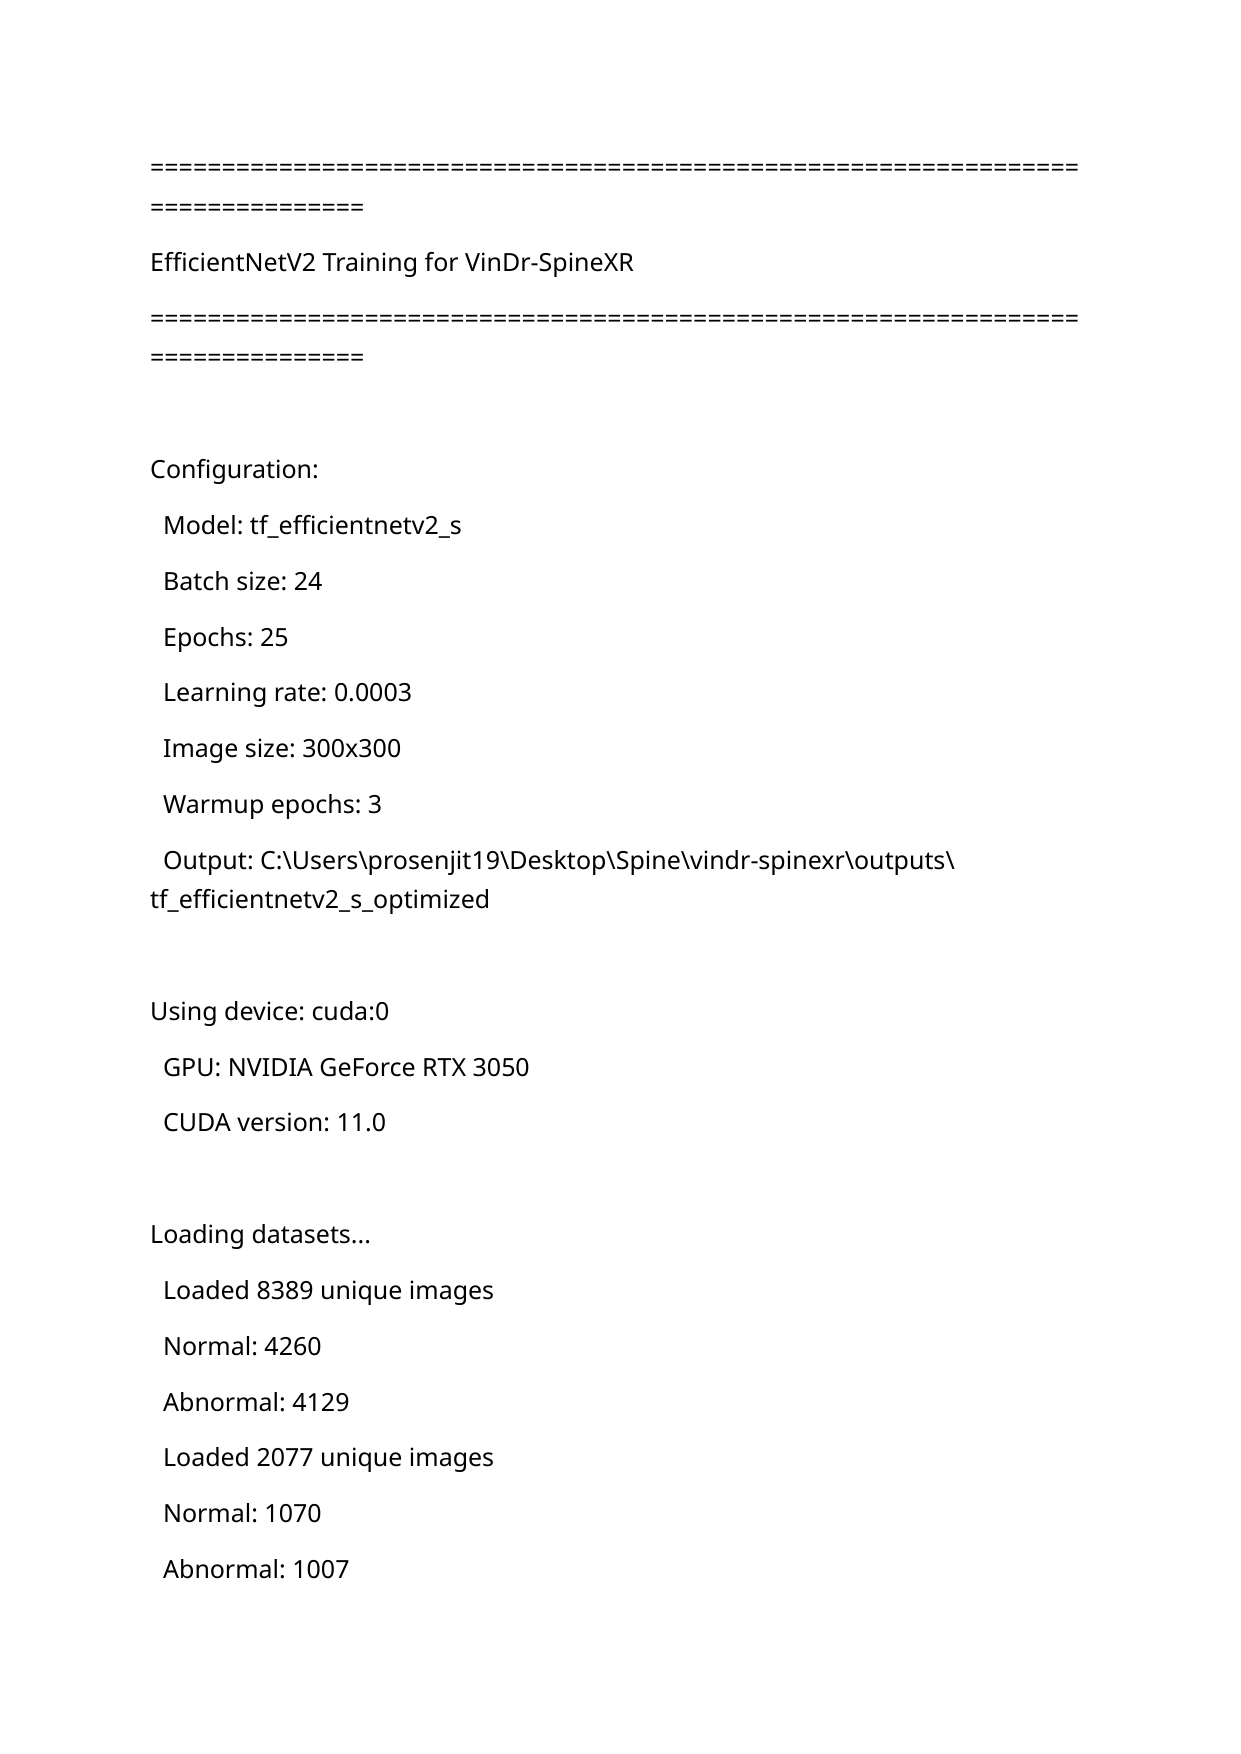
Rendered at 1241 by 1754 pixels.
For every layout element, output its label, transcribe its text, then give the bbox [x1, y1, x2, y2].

text Image size: 300x300 [150, 731, 1090, 765]
text Warmup epochs: 3 [150, 787, 1090, 821]
text Abnormal: 1007 [150, 1552, 1090, 1586]
text Batch size: 24 [150, 563, 1090, 597]
text Learning rate: 0.0003 [150, 675, 1090, 709]
text Epochs: 25 [150, 619, 1090, 653]
text Loading datasets... [150, 1217, 1090, 1251]
text Normal: 4260 [150, 1328, 1090, 1362]
text Configuration: [150, 452, 1090, 486]
text ================================================================================ [150, 150, 1090, 223]
text Output: C:\Users\prosenjit19\Desktop\Spine\vindr-spinexr\outputs\tf_efficientnetv2_s_optimized [150, 842, 1090, 916]
text Loaded 2077 unique images [150, 1440, 1090, 1474]
text GPU: NVIDIA GeForce RTX 3050 [150, 1049, 1090, 1083]
text Abnormal: 4129 [150, 1384, 1090, 1418]
text EfficientNetV2 Training for VinDr-SpineXR [150, 245, 1090, 279]
text Using device: cuda:0 [150, 993, 1090, 1027]
text Model: tf_efficientnetv2_s [150, 507, 1090, 542]
text Normal: 1070 [150, 1496, 1090, 1530]
text Loaded 8389 unique images [150, 1272, 1090, 1307]
text ================================================================================ [150, 301, 1090, 374]
text CUDA version: 11.0 [150, 1105, 1090, 1139]
